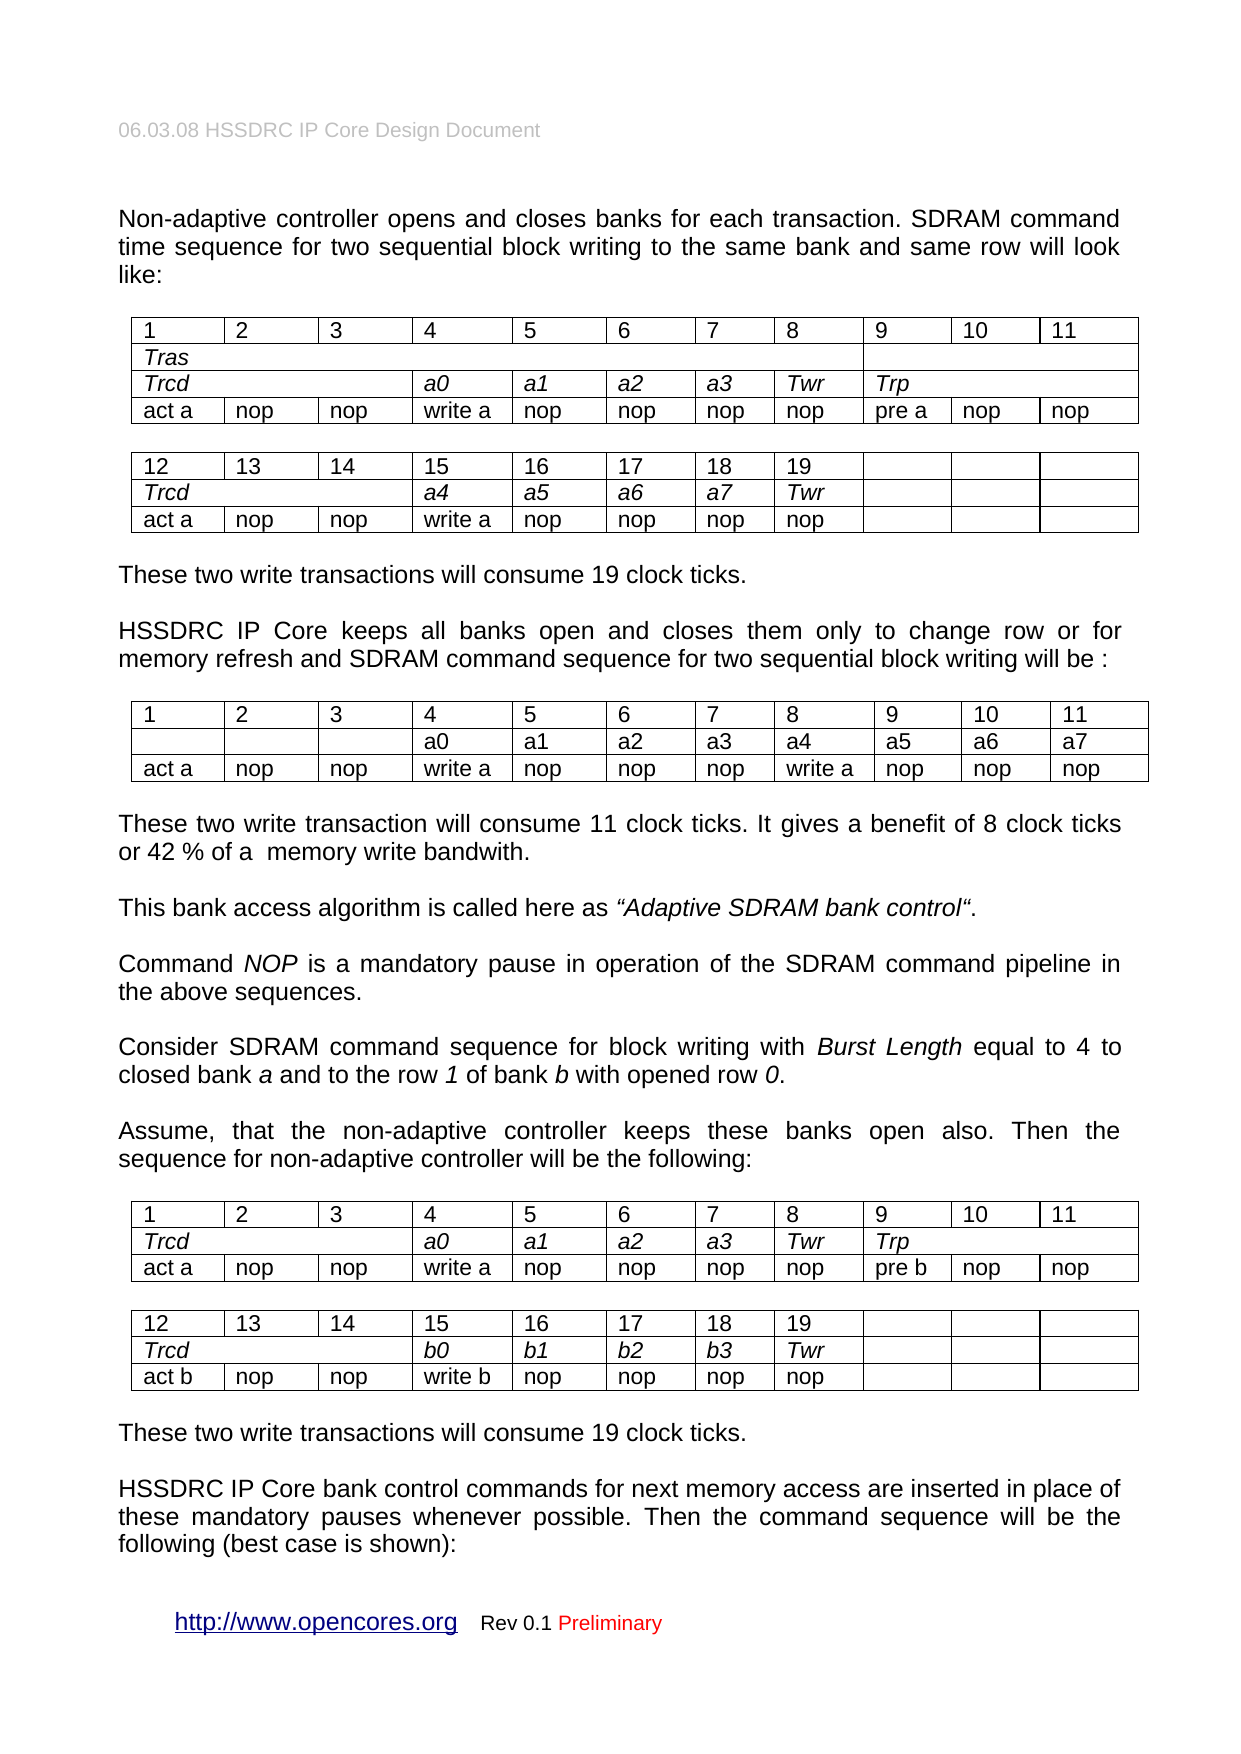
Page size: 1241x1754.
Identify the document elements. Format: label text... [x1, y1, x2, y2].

table_cell [952, 480, 1039, 506]
table_header 6 [607, 702, 695, 727]
table_header [864, 1311, 951, 1336]
table_header 7 [696, 702, 774, 727]
table_cell a2 [607, 1228, 695, 1254]
table_header 11 [1041, 318, 1138, 343]
table_header 16 [513, 1311, 606, 1336]
table_cell [864, 1364, 951, 1389]
table_header 13 [225, 453, 318, 479]
table_cell nop [225, 755, 318, 781]
table_cell a2 [607, 371, 695, 397]
table_cell [864, 1337, 951, 1363]
table_cell [952, 1337, 1039, 1363]
table_header 11 [1051, 702, 1148, 727]
table_cell a7 [1051, 729, 1148, 754]
table_cell Trcd [132, 1337, 412, 1363]
table_header 18 [696, 1311, 774, 1336]
table_header 8 [775, 318, 863, 343]
table_cell a1 [513, 729, 606, 754]
table_cell Trcd [132, 480, 412, 506]
table_cell [319, 729, 412, 754]
table_cell Tras [132, 344, 863, 370]
table_cell nop [1041, 1255, 1138, 1281]
table_header 13 [225, 1311, 318, 1336]
table_header 7 [696, 318, 774, 343]
table_header 5 [513, 1202, 606, 1227]
table_header 12 [132, 453, 224, 479]
table_header 10 [952, 1202, 1039, 1227]
text These two write transactions will consume 19 clock ticks. [118, 561, 1122, 589]
table_cell write a [413, 755, 512, 781]
table_cell b2 [607, 1337, 695, 1363]
table_cell act a [132, 398, 224, 423]
table_header 9 [864, 1202, 951, 1227]
table_cell Trp [864, 1228, 1138, 1254]
table_header 3 [319, 318, 412, 343]
table_cell nop [696, 1255, 774, 1281]
table_cell a6 [962, 729, 1050, 754]
text These two write transactions will consume 19 clock ticks. [118, 1418, 1122, 1446]
table_cell nop [1041, 398, 1138, 423]
table_header 2 [225, 318, 318, 343]
table_cell nop [607, 507, 695, 532]
text These two write transaction will consume 11 clock ticks. It gives a benefit of 8 clock ticks or 42 % of a memory write bandwith. [118, 810, 1122, 866]
table_cell nop [1051, 755, 1148, 781]
table_cell pre a [864, 398, 951, 423]
table_header 16 [513, 453, 606, 479]
table_header 10 [952, 318, 1039, 343]
table_header 1 [132, 318, 224, 343]
table_header 3 [319, 702, 412, 727]
table_cell nop [775, 1255, 863, 1281]
table_cell b3 [696, 1337, 774, 1363]
table_cell Trp [864, 371, 1138, 397]
table_cell Trcd [132, 1228, 412, 1254]
table_cell [1041, 507, 1138, 532]
table_cell nop [696, 507, 774, 532]
table_header [952, 1311, 1039, 1336]
table_cell [864, 344, 1138, 370]
table_header 8 [775, 1202, 863, 1227]
table_header 1 [132, 702, 224, 727]
table_cell [225, 729, 318, 754]
table_cell [864, 507, 951, 532]
text HSSDRC IP Core bank control commands for next memory access are inserted in place of these mandatory pauses whenever possible. Then the command sequence will be the following (best case is shown): [118, 1474, 1122, 1558]
table_cell a2 [607, 729, 695, 754]
table_cell [1041, 1364, 1138, 1389]
table_cell nop [607, 755, 695, 781]
table_cell a0 [413, 371, 512, 397]
text Non-adaptive controller opens and closes banks for each transaction. SDRAM command time sequence for two sequential block writing to the same bank and same row will look like: [118, 205, 1122, 289]
table_header 11 [1041, 1202, 1138, 1227]
table_cell nop [513, 398, 606, 423]
table_cell [1041, 480, 1138, 506]
table_cell nop [513, 507, 606, 532]
table_cell write a [775, 755, 874, 781]
table_cell a5 [513, 480, 606, 506]
table_cell nop [775, 1364, 863, 1389]
table_cell [132, 729, 224, 754]
table_cell a4 [413, 480, 512, 506]
table_cell act b [132, 1364, 224, 1389]
table_cell nop [696, 398, 774, 423]
table_header [952, 453, 1039, 479]
table_cell act a [132, 1255, 224, 1281]
table_cell Twr [775, 371, 863, 397]
table_header 19 [775, 453, 863, 479]
table_cell nop [513, 1255, 606, 1281]
table_header 15 [413, 453, 512, 479]
table_header 14 [319, 453, 412, 479]
table_header 6 [607, 1202, 695, 1227]
table_cell nop [775, 507, 863, 532]
table_cell write a [413, 398, 512, 423]
table_cell nop [513, 755, 606, 781]
table_cell a0 [413, 1228, 512, 1254]
table_cell nop [962, 755, 1050, 781]
text HSSDRC IP Core keeps all banks open and closes them only to change row or for memory refresh and SDRAM command sequence for two sequential block writing will be : [118, 617, 1122, 673]
table_cell a4 [775, 729, 874, 754]
table_cell nop [225, 507, 318, 532]
text Assume, that the non-adaptive controller keeps these banks open also. Then the sequence for non-adaptive controller will be the following: [118, 1117, 1122, 1173]
table_header 17 [607, 453, 695, 479]
table_cell a1 [513, 371, 606, 397]
text Command NOP is a mandatory pause in operation of the SDRAM command pipeline in the above sequences. [118, 949, 1122, 1005]
table_cell nop [607, 1255, 695, 1281]
table_cell nop [775, 398, 863, 423]
table_cell nop [952, 1255, 1039, 1281]
table_header 4 [413, 702, 512, 727]
table_cell [1041, 1337, 1138, 1363]
table_cell a5 [875, 729, 961, 754]
table_cell a3 [696, 729, 774, 754]
table_cell nop [225, 1364, 318, 1389]
table_header 18 [696, 453, 774, 479]
table_cell [952, 507, 1039, 532]
table_header 9 [864, 318, 951, 343]
table_header 12 [132, 1311, 224, 1336]
table_header 7 [696, 1202, 774, 1227]
table_cell a0 [413, 729, 512, 754]
table_header 3 [319, 1202, 412, 1227]
table_header 14 [319, 1311, 412, 1336]
table_header [1041, 1311, 1138, 1336]
table_header 9 [875, 702, 961, 727]
table_cell nop [696, 755, 774, 781]
table_header 4 [413, 1202, 512, 1227]
table_header 19 [775, 1311, 863, 1336]
table_cell nop [319, 1255, 412, 1281]
text This bank access algorithm is called here as “Adaptive SDRAM bank control“. [118, 893, 1122, 921]
table_header 8 [775, 702, 874, 727]
table_cell nop [225, 398, 318, 423]
table_cell b0 [413, 1337, 512, 1363]
table_cell write b [413, 1364, 512, 1389]
table_header 10 [962, 702, 1050, 727]
table_cell nop [319, 1364, 412, 1389]
table_cell nop [225, 1255, 318, 1281]
table_cell Trcd [132, 371, 412, 397]
table_header 5 [513, 702, 606, 727]
table_cell write a [413, 507, 512, 532]
table_cell nop [696, 1364, 774, 1389]
text Consider SDRAM command sequence for block writing with Burst Length equal to 4 to closed bank a and to the row 1 of bank b with opened row 0. [118, 1033, 1122, 1089]
table_cell a6 [607, 480, 695, 506]
table_cell nop [875, 755, 961, 781]
table_cell nop [607, 398, 695, 423]
table_cell nop [319, 507, 412, 532]
table_cell nop [607, 1364, 695, 1389]
table_header 17 [607, 1311, 695, 1336]
table_cell [864, 480, 951, 506]
table_cell Twr [775, 480, 863, 506]
table_cell [952, 1364, 1039, 1389]
table_header 6 [607, 318, 695, 343]
table_cell b1 [513, 1337, 606, 1363]
table_cell Twr [775, 1228, 863, 1254]
table_header 2 [225, 702, 318, 727]
table_cell a1 [513, 1228, 606, 1254]
table_header 4 [413, 318, 512, 343]
table_header 1 [132, 1202, 224, 1227]
table_cell nop [952, 398, 1039, 423]
table_cell write a [413, 1255, 512, 1281]
table_cell a7 [696, 480, 774, 506]
table_cell act a [132, 755, 224, 781]
table_cell Twr [775, 1337, 863, 1363]
table_cell act a [132, 507, 224, 532]
table_cell a3 [696, 1228, 774, 1254]
table_header 15 [413, 1311, 512, 1336]
table_cell pre b [864, 1255, 951, 1281]
table_header 5 [513, 318, 606, 343]
table_cell nop [319, 755, 412, 781]
table_cell nop [513, 1364, 606, 1389]
table_header [864, 453, 951, 479]
table_cell a3 [696, 371, 774, 397]
table_cell nop [319, 398, 412, 423]
table_header [1041, 453, 1138, 479]
table_header 2 [225, 1202, 318, 1227]
